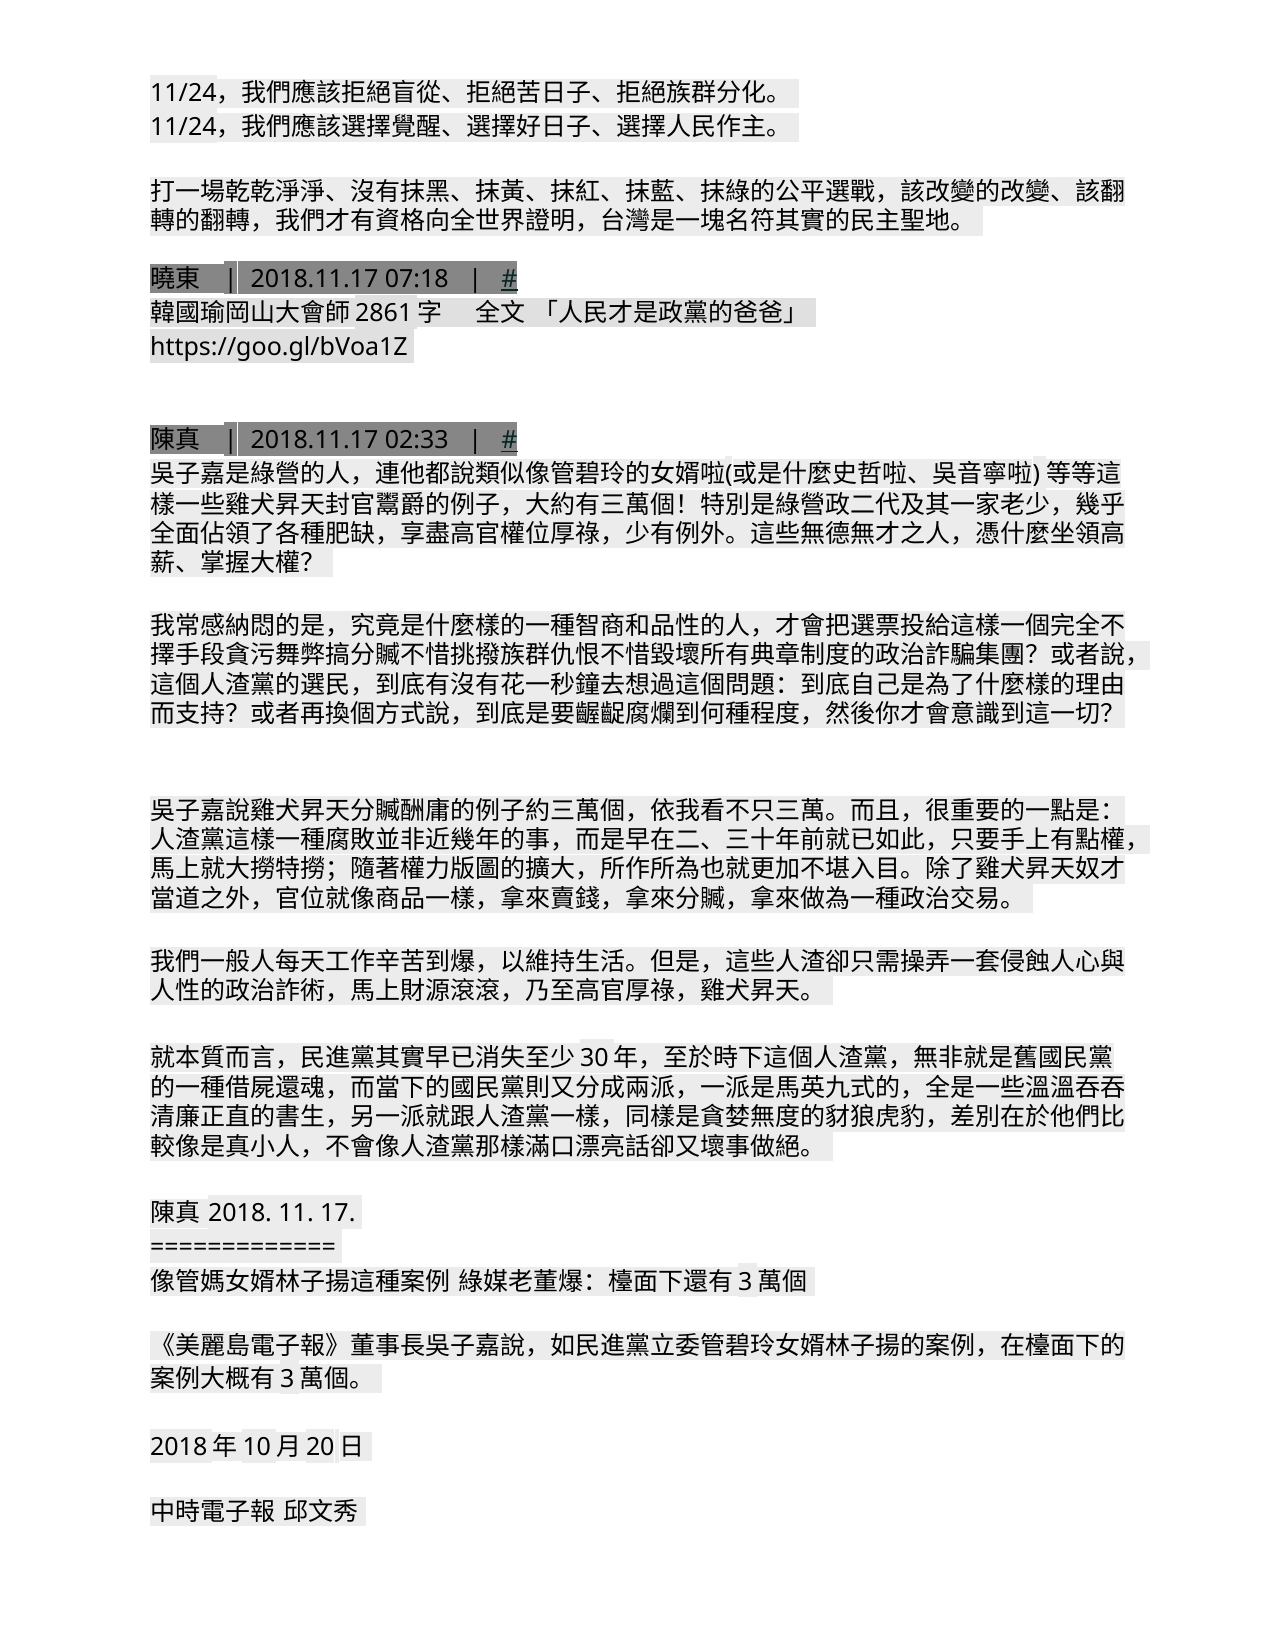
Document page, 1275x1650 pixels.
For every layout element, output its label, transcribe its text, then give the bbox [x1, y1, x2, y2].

text 11/24，我們應該拒絕盲從、拒絕苦日子、拒絕族群分化。 11/24，我們應該選擇覺醒、選擇好日子、選擇人民作主。 打一場乾乾淨淨、沒有抹黑、抹黃、抹紅、抹藍、抹綠的公平選戰，該改變的改變、該翻轉的翻轉，我們才有資格向全世界證明，台灣是一塊名符其實的民主聖地。 [150, 75, 1125, 236]
text 韓國瑜岡山大會師2861字 全文 「人民才是政黨的爸爸」 https://goo.gl/bVoa1Z [150, 294, 1125, 397]
text 曉東 | 2018.11.17 07:18 | # [150, 261, 1125, 294]
text 陳真 | 2018.11.17 02:33 | # [150, 422, 1125, 456]
text 吳子嘉是綠營的人，連他都說類似像管碧玲的女婿啦(或是什麼史哲啦、吳音寧啦) 等等這樣一些雞犬昇天封官鬻爵的例子，大約有三萬個！特別是綠營政二代及其一家老少，幾乎全面佔領了各種肥缺，享盡高官權位厚祿，少有例外。這些無德無才之人，憑什麼坐領高薪、掌握大權？ 我常感納悶的是，究竟是什麼樣的一種智商和品性的人，才會把選票投給這樣一個完全不擇手段貪污舞弊搞分贓不惜挑撥族群仇恨不惜毀壞所有典章制度的政治詐騙集團？或者說，這個人渣黨的選民，到底有沒有花一秒鐘去想過這個問題：到底自己是為了什麼樣的理由而支持？或者再換個方式說，到底是要齷齪腐爛到何種程度，然後你才會意識到這一切？ 吳子嘉說雞犬昇天分贓酬庸的例子約三萬個，依我看不只三萬。而且，很重要的一點是：人渣黨這樣一種腐敗並非近幾年的事，而是早在二、三十年前就已如此，只要手上有點權，馬上就大撈特撈；隨著權力版圖的擴大，所作所為也就更加不堪入目。除了雞犬昇天奴才當道之外，官位就像商品一樣，拿來賣錢，拿來分贓，拿來做為一種政治交易。 我們一般人每天工作辛苦到爆，以維持生活。但是，這些人渣卻只需操弄一套侵蝕人心與人性的政治詐術，馬上財源滾滾，乃至高官厚祿，雞犬昇天。 就本質而言，民進黨其實早已消失至少30年，至於時下這個人渣黨，無非就是舊國民黨的一種借屍還魂，而當下的國民黨則又分成兩派，一派是馬英九式的，全是一些溫溫吞吞清廉正直的書生，另一派就跟人渣黨一樣，同樣是貪婪無度的豺狼虎豹，差別在於他們比較像是真小人，不會像人渣黨那樣滿口漂亮話卻又壞事做絕。 陳真 2018. 11. 17. ============= 像管媽女婿林子揚這種案例 綠媒老董爆：檯面下還有3萬個 《美麗島電子報》董事長吳子嘉說，如民進黨立委管碧玲女婿林子揚的案例，在檯面下的案例大概有3萬個。 2018年10月20日 中時電子報 邱文秀 民進黨上台後，到處分封親信，雞犬升天。綠媒董事長吳子嘉說，這是引起民怨的根本。並舉民進黨立委管碧玲女婿林子揚為例，問他月薪13萬，「何德何能去泰國擔任一個諮議的工作」，並說在檯面下的案例大概有3萬個，所以到處充滿了特權跟不公，甚至於還有腐敗貪汙的可能，積累了民怨的根本。 [150, 456, 1125, 1560]
